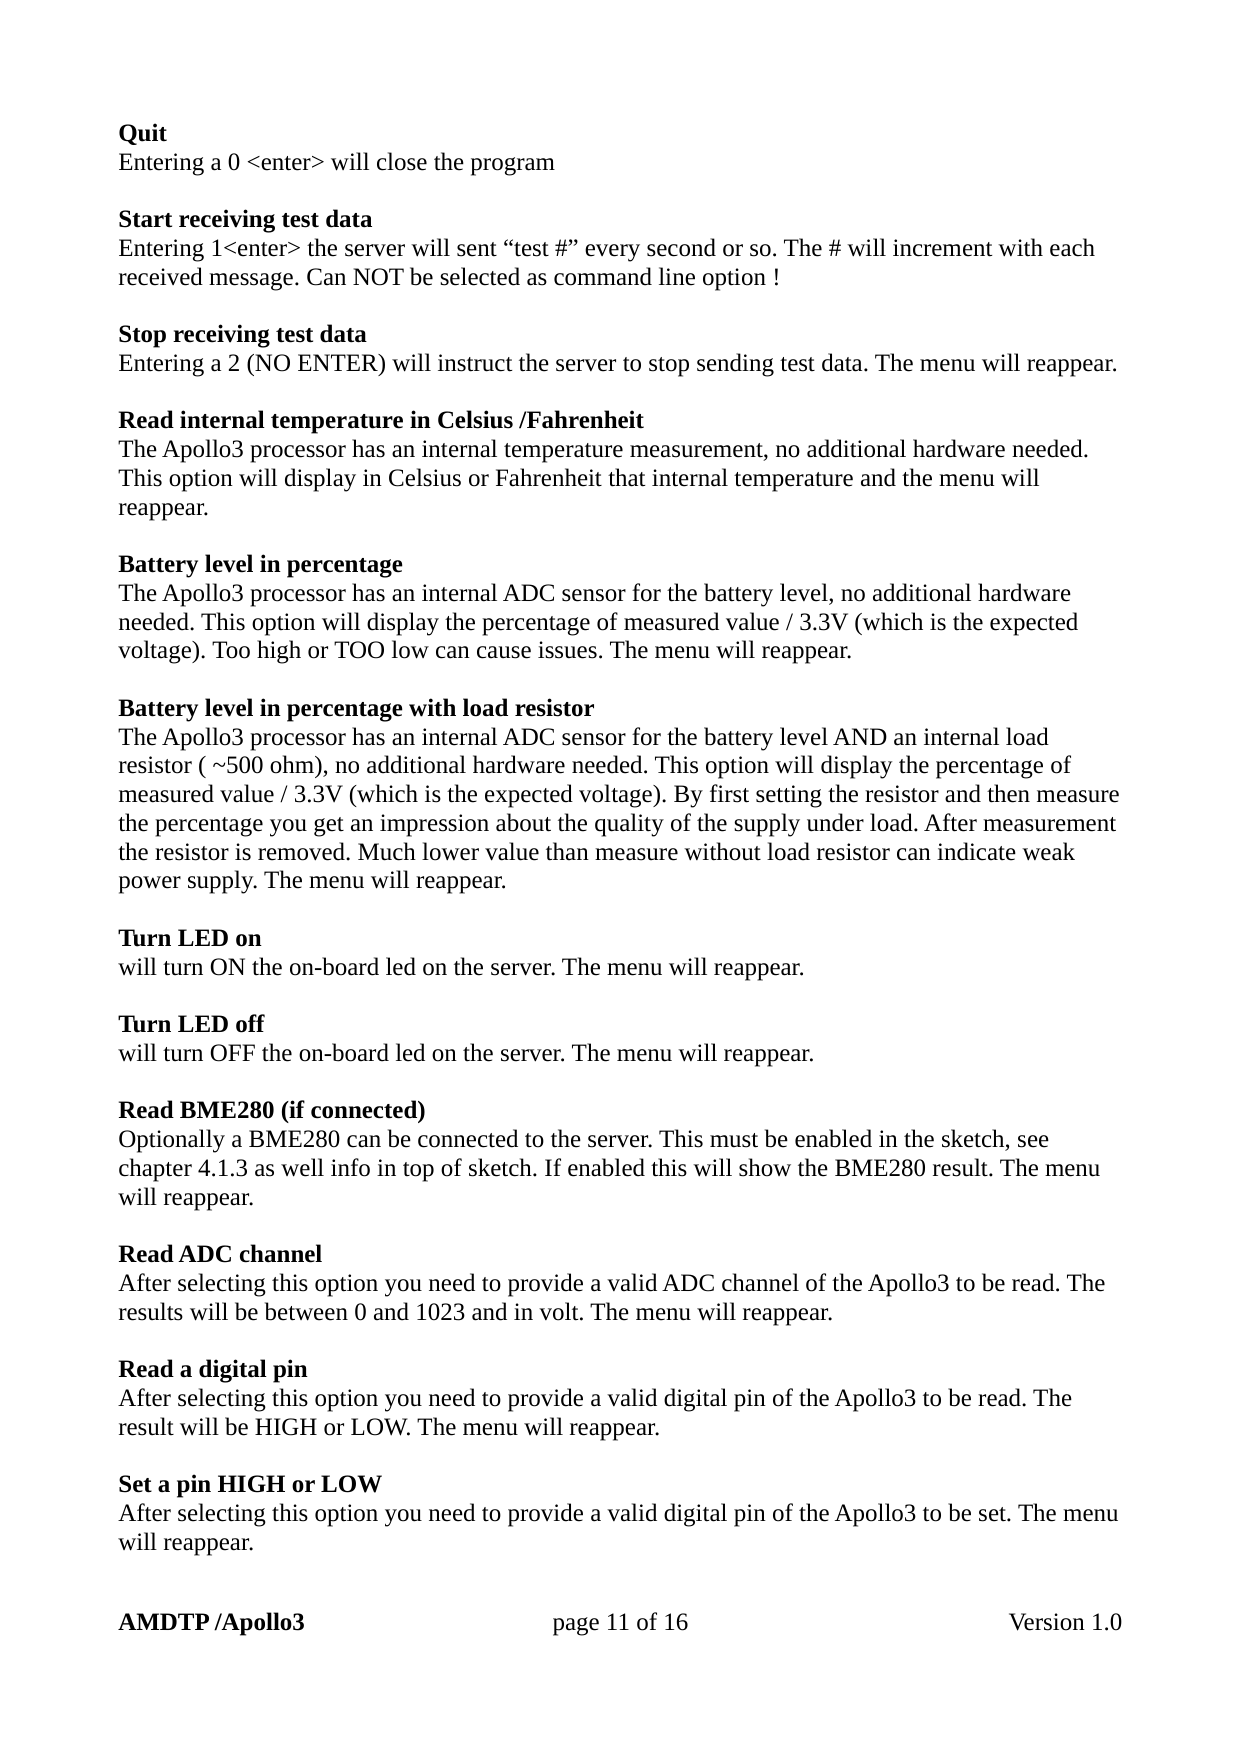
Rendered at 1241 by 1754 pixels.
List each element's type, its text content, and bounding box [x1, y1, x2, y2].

text Battery level in percentage [118, 549, 1122, 578]
text After selecting this option you need to provide a valid digital pin of the Apollo3 to be set. The menu will reappear. [118, 1498, 1122, 1556]
text Read BME280 (if connected) [118, 1096, 1122, 1124]
text Read ADC channel [118, 1239, 1122, 1268]
text The Apollo3 processor has an internal ADC sensor for the battery level AND an internal load resistor ( ~500 ohm), no additional hardware needed. This option will display the percentage of measured value / 3.3V (which is the expected voltage). By first setting the resistor and then measure the percentage you get an impression about the quality of the supply under load. After measurement the resistor is removed. Much lower value than measure without load resistor can indicate weak power supply. The menu will reappear. [118, 722, 1122, 894]
text Quit [118, 118, 1122, 147]
text Set a pin HIGH or LOW [118, 1469, 1122, 1498]
text Turn LED on [118, 923, 1122, 952]
text Optionally a BME280 can be connected to the server. This must be enabled in the sketch, see chapter 4.1.3 as well info in top of sketch. If enabled this will show the BME280 result. The menu will reappear. [118, 1124, 1122, 1211]
text Turn LED off [118, 1009, 1122, 1038]
text Battery level in percentage with load resistor [118, 693, 1122, 722]
text Entering a 2 (NO ENTER) will instruct the server to stop sending test data. The menu will reappear. [118, 348, 1122, 377]
text After selecting this option you need to provide a valid digital pin of the Apollo3 to be read. The result will be HIGH or LOW. The menu will reappear. [118, 1383, 1122, 1441]
text will turn OFF the on-board led on the server. The menu will reappear. [118, 1038, 1122, 1067]
text Start receiving test data [118, 204, 1122, 233]
text After selecting this option you need to provide a valid ADC channel of the Apollo3 to be read. The results will be between 0 and 1023 and in volt. The menu will reappear. [118, 1268, 1122, 1326]
text will turn ON the on-board led on the server. The menu will reappear. [118, 952, 1122, 981]
text The Apollo3 processor has an internal temperature measurement, no additional hardware needed. This option will display in Celsius or Fahrenheit that internal temperature and the menu will reappear. [118, 434, 1122, 521]
text Read a digital pin [118, 1354, 1122, 1383]
text The Apollo3 processor has an internal ADC sensor for the battery level, no additional hardware needed. This option will display the percentage of measured value / 3.3V (which is the expected voltage). Too high or TOO low can cause issues. The menu will reappear. [118, 578, 1122, 664]
text Entering 1<enter> the server will sent “test #” every second or so. The # will increment with each received message. Can NOT be selected as command line option ! [118, 233, 1122, 291]
text Stop receiving test data [118, 319, 1122, 348]
text Read internal temperature in Celsius /Fahrenheit [118, 406, 1122, 434]
text Entering a 0 <enter> will close the program [118, 147, 1122, 176]
